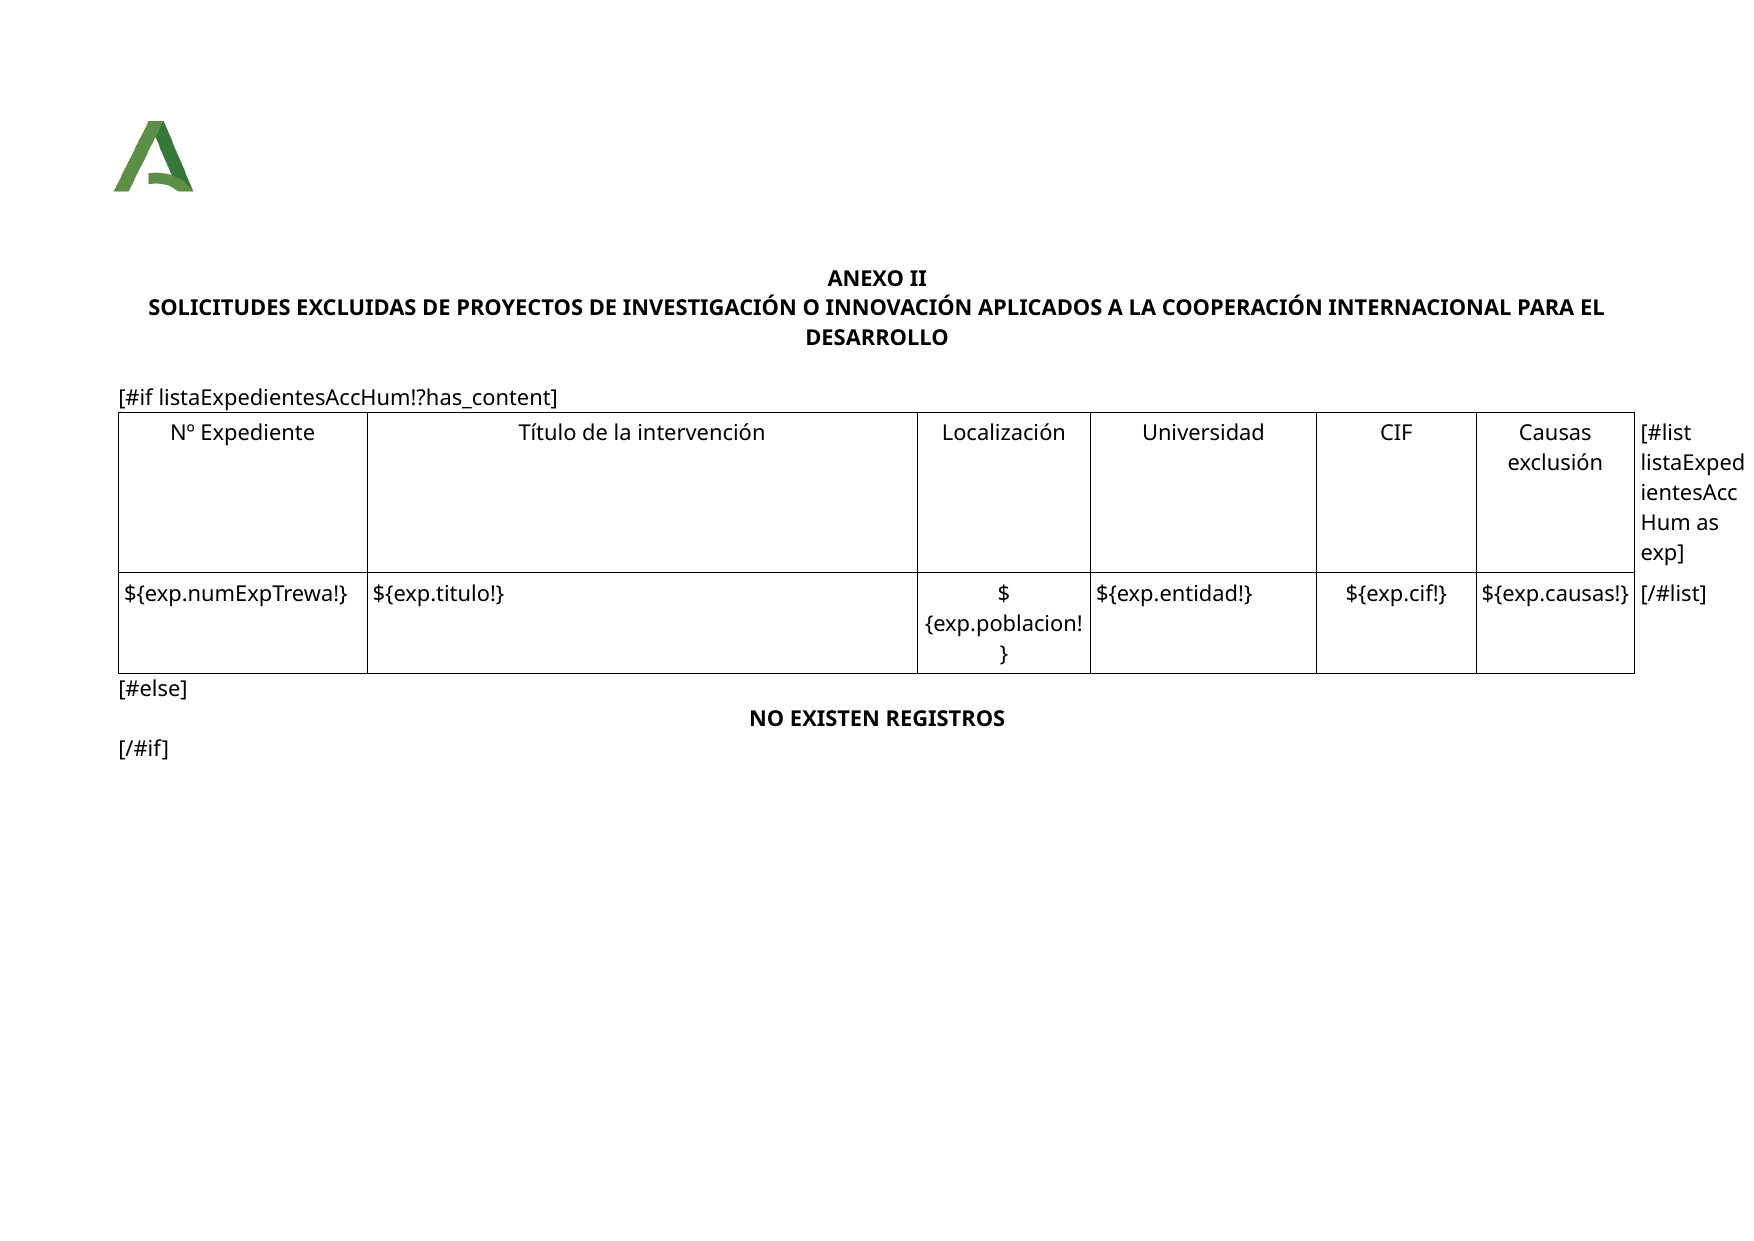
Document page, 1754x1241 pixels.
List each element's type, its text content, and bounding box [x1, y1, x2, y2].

table_cell ${exp.numExpTrewa!} [119, 573, 367, 673]
table_cell [/#list] [1635, 572, 1754, 673]
text [/#if] [118, 733, 1636, 762]
text [#if listaExpedientesAccHum!?has_content] [118, 382, 1636, 412]
table_header Nº Expediente [119, 413, 367, 572]
text SOLICITUDES EXCLUIDAS DE PROYECTOS DE INVESTIGACIÓN O INNOVACIÓN APLICADOS A LA COOPERACIÓN INTERNACIONAL PARA EL DESARROLLO [118, 292, 1636, 352]
picture [109, 116, 198, 196]
table_header Universidad [1091, 413, 1316, 572]
table_header Causas exclusión [1477, 413, 1634, 572]
table_header [#list listaExpedientesAccHum as exp] [1635, 412, 1754, 572]
table_header CIF [1317, 413, 1476, 572]
table_cell ${exp.cif!} [1317, 573, 1476, 673]
text [#else] [118, 673, 1636, 703]
table_header Título de la intervención [368, 413, 917, 572]
table_header Localización [918, 413, 1090, 572]
text ANEXO II [118, 263, 1636, 292]
table_cell ${exp.entidad!} [1091, 573, 1316, 673]
table_cell ${exp.titulo!} [368, 573, 917, 673]
table_cell ${exp.causas!} [1477, 573, 1634, 673]
text NO EXISTEN REGISTROS [118, 703, 1636, 733]
table_cell ${exp.poblacion!} [918, 573, 1090, 673]
